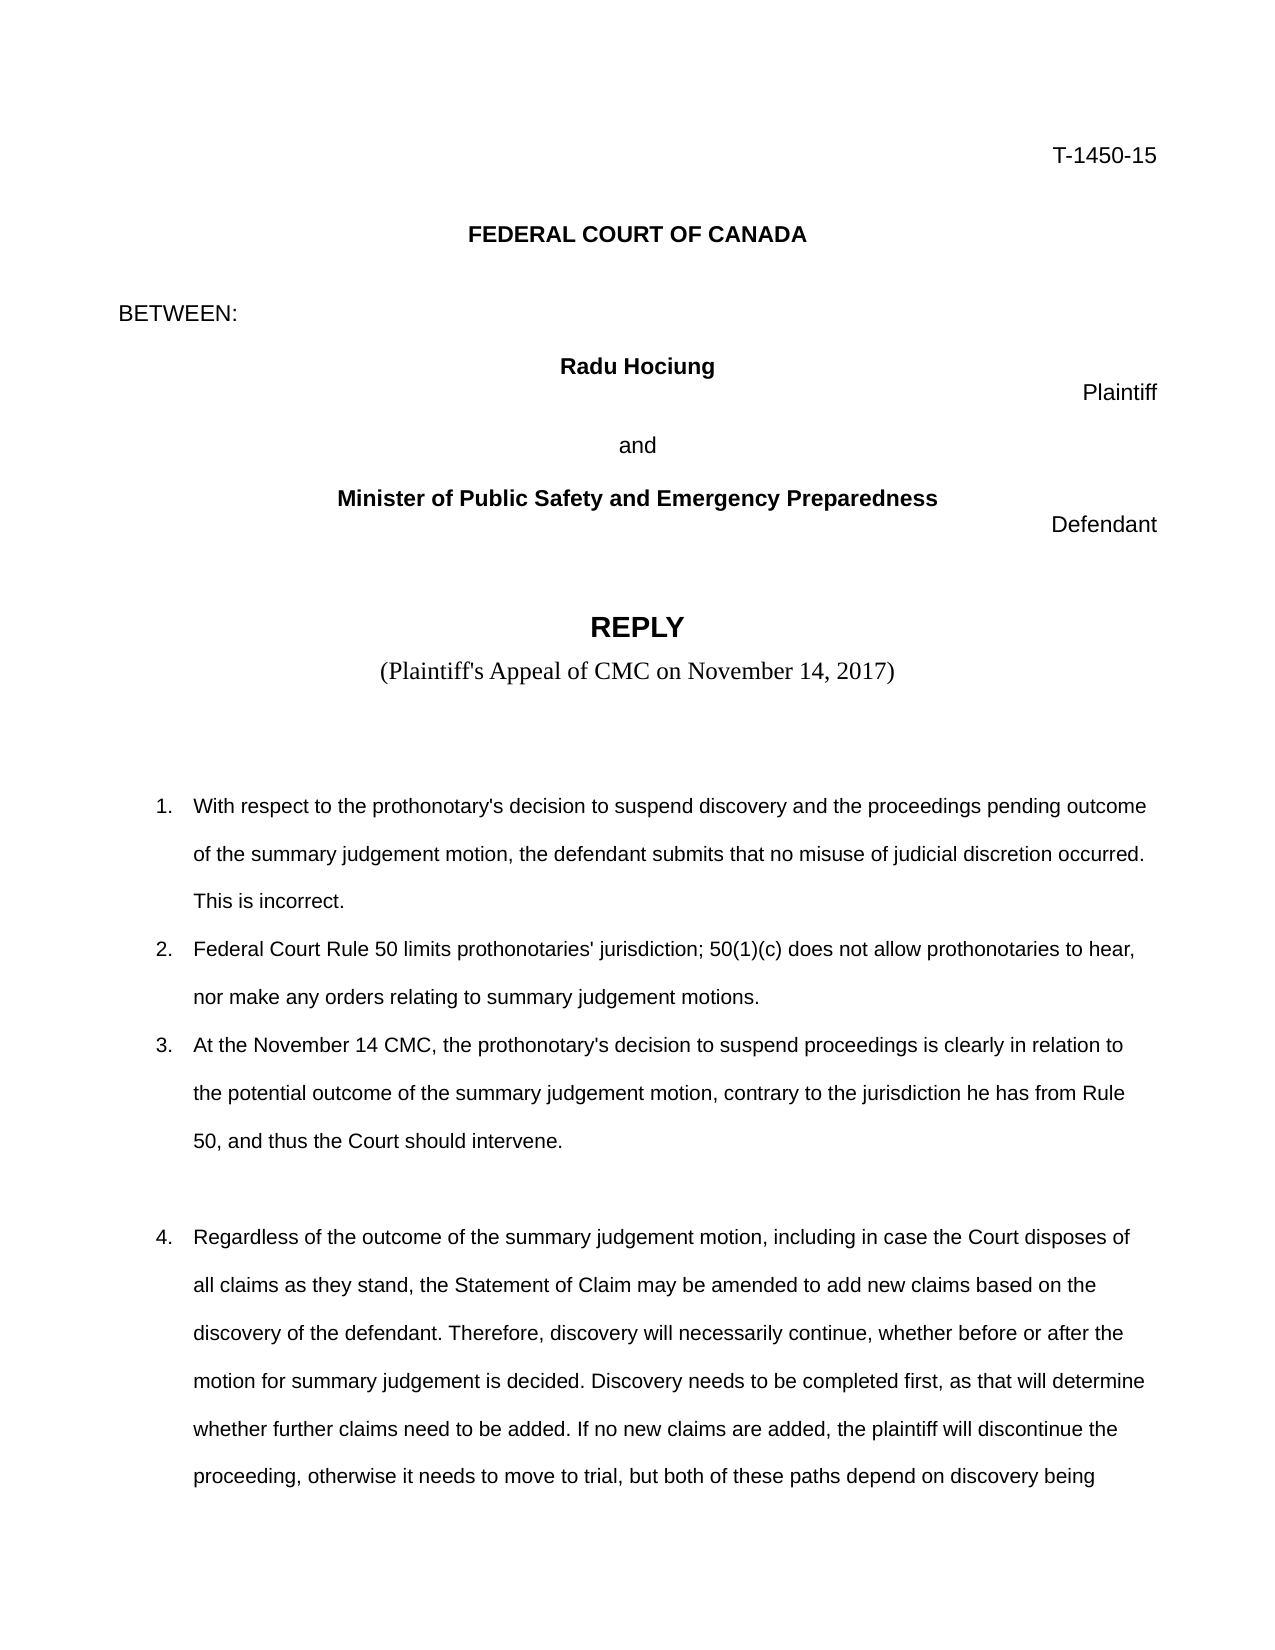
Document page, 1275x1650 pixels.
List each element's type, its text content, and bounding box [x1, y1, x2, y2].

subtitle Radu Hociung [118, 353, 1157, 379]
subtitle Defendant [118, 511, 1157, 537]
subtitle Regardless of the outcome of the summary judgement motion, including in case the Court disposes of all claims as they stand, the Statement of Claim may be amended to add new claims based on the discovery of the defendant. Therefore, discovery will necessarily continue, whether before or after the motion for summary judgement is decided. Discovery needs to be completed first, as that will determine whether further claims need to be added. If no new claims are added, the plaintiff will discontinue the proceeding, otherwise it needs to move to trial, but both of these paths depend on discovery being [156, 1225, 1157, 1488]
subtitle (Plaintiff's Appeal of CMC on November 14, 2017) [118, 656, 1157, 685]
subtitle FEDERAL COURT OF CANADA [118, 221, 1157, 247]
subtitle REPLY [118, 610, 1157, 644]
subtitle BETWEEN: [118, 300, 1157, 327]
subtitle and [118, 432, 1157, 458]
subtitle At the November 14 CMC, the prothonotary's decision to suspend proceedings is clearly in relation to the potential outcome of the summary judgement motion, contrary to the jurisdiction he has from Rule 50, and thus the Court should intervene. [156, 1033, 1157, 1153]
subtitle Federal Court Rule 50 limits prothonotaries' jurisdiction; 50(1)(c) does not allow prothonotaries to hear, nor make any orders relating to summary judgement motions. [156, 937, 1157, 1009]
subtitle Minister of Public Safety and Emergency Preparedness [118, 485, 1157, 511]
subtitle With respect to the prothonotary's decision to suspend discovery and the proceedings pending outcome of the summary judgement motion, the defendant submits that no misuse of judicial discretion occurred. This is incorrect. [156, 793, 1157, 913]
subtitle T-1450-15 [118, 142, 1157, 168]
subtitle Plaintiff [118, 379, 1157, 406]
